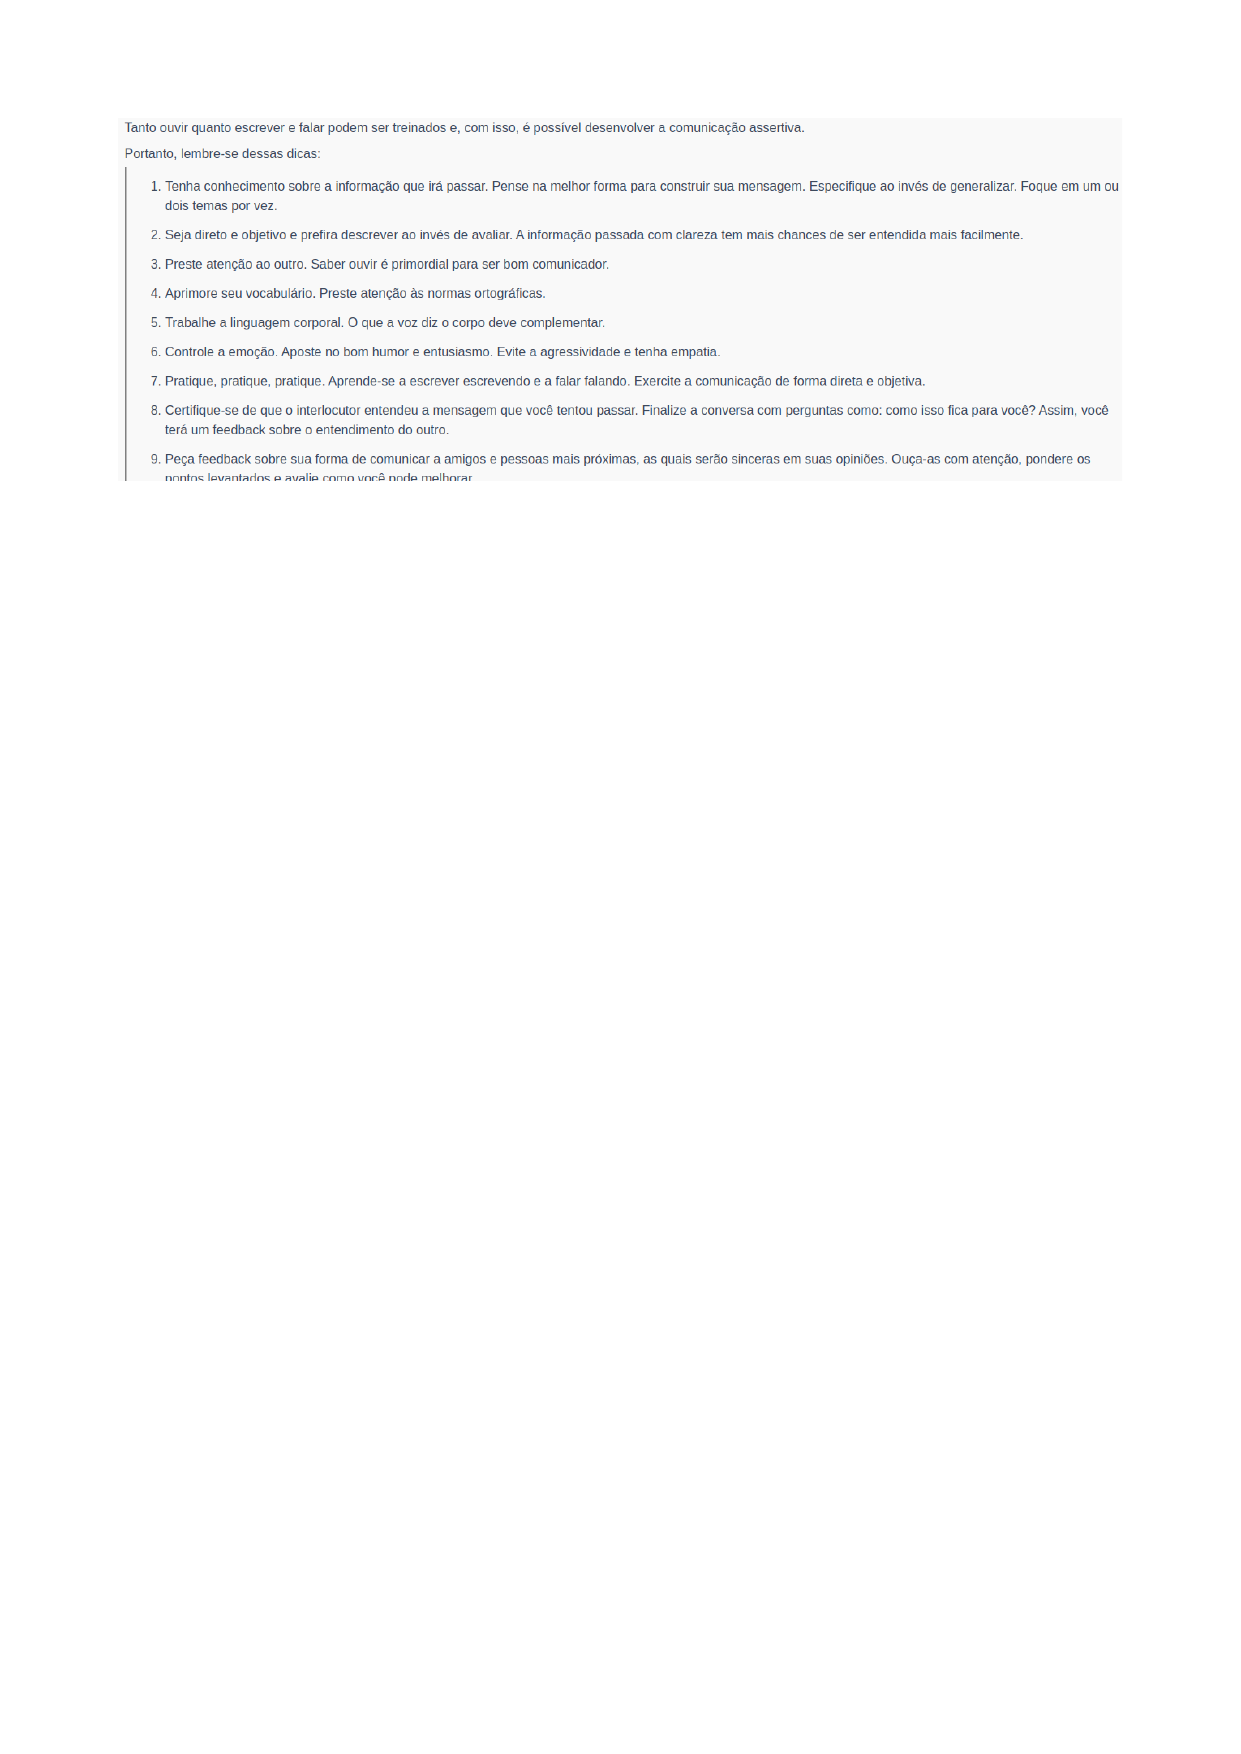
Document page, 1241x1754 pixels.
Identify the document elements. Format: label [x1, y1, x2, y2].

picture [118, 118, 1123, 481]
